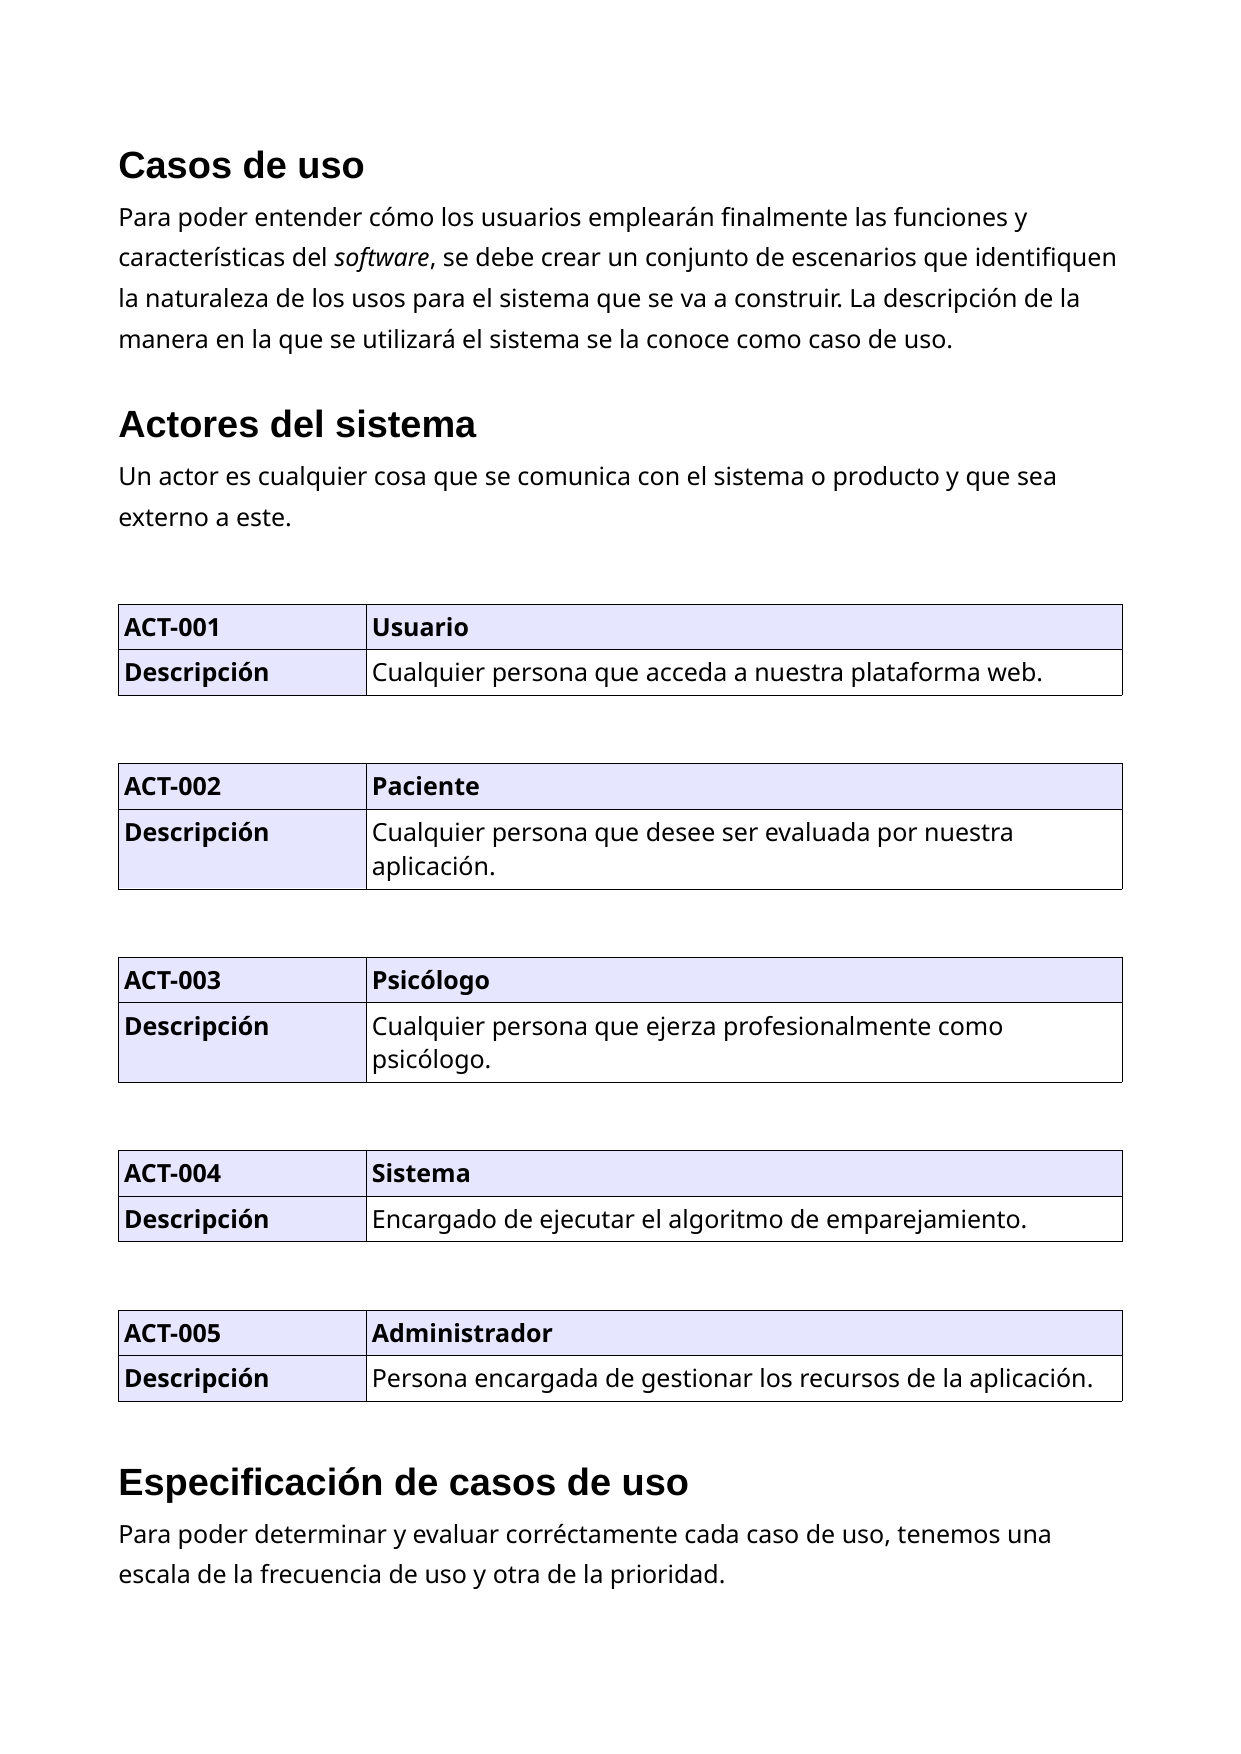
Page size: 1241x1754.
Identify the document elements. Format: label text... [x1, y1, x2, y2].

table_header Sistema [367, 1151, 1122, 1196]
table_cell Cualquier persona que desee ser evaluada por nuestra aplicación. [367, 810, 1122, 888]
subtitle Actores del sistema [118, 402, 1122, 446]
subtitle Especificación de casos de uso [118, 1460, 1122, 1504]
text Un actor es cualquier cosa que se comunica con el sistema o producto y que sea externo a este. [118, 458, 1122, 533]
table_header Usuario [367, 605, 1122, 649]
table_header ACT-003 [119, 958, 366, 1002]
table_cell Descripción [119, 1356, 366, 1401]
subtitle Casos de uso [118, 143, 1122, 187]
table_header ACT-002 [119, 764, 366, 809]
table_cell Descripción [119, 1003, 366, 1082]
table_header ACT-005 [119, 1311, 366, 1355]
table_cell Persona encargada de gestionar los recursos de la aplicación. [367, 1356, 1122, 1401]
table_header Administrador [367, 1311, 1122, 1355]
table_cell Cualquier persona que ejerza profesionalmente como psicólogo. [367, 1003, 1122, 1082]
table_cell Descripción [119, 810, 366, 888]
table_header ACT-001 [119, 605, 366, 649]
table_cell Descripción [119, 1197, 366, 1241]
table_header ACT-004 [119, 1151, 366, 1196]
text Para poder determinar y evaluar corréctamente cada caso de uso, tenemos una escala de la frecuencia de uso y otra de la prioridad. [118, 1516, 1122, 1591]
table_header Paciente [367, 764, 1122, 809]
table_cell Cualquier persona que acceda a nuestra plataforma web. [367, 650, 1122, 695]
table_header Psicólogo [367, 958, 1122, 1002]
text Para poder entender cómo los usuarios emplearán finalmente las funciones y características del software, se debe crear un conjunto de escenarios que identifiquen la naturaleza de los usos para el sistema que se va a construir. La descripción de la manera en la que se utilizará el sistema se la conoce como caso de uso. [118, 199, 1122, 356]
table_cell Encargado de ejecutar el algoritmo de emparejamiento. [367, 1197, 1122, 1241]
table_cell Descripción [119, 650, 366, 695]
